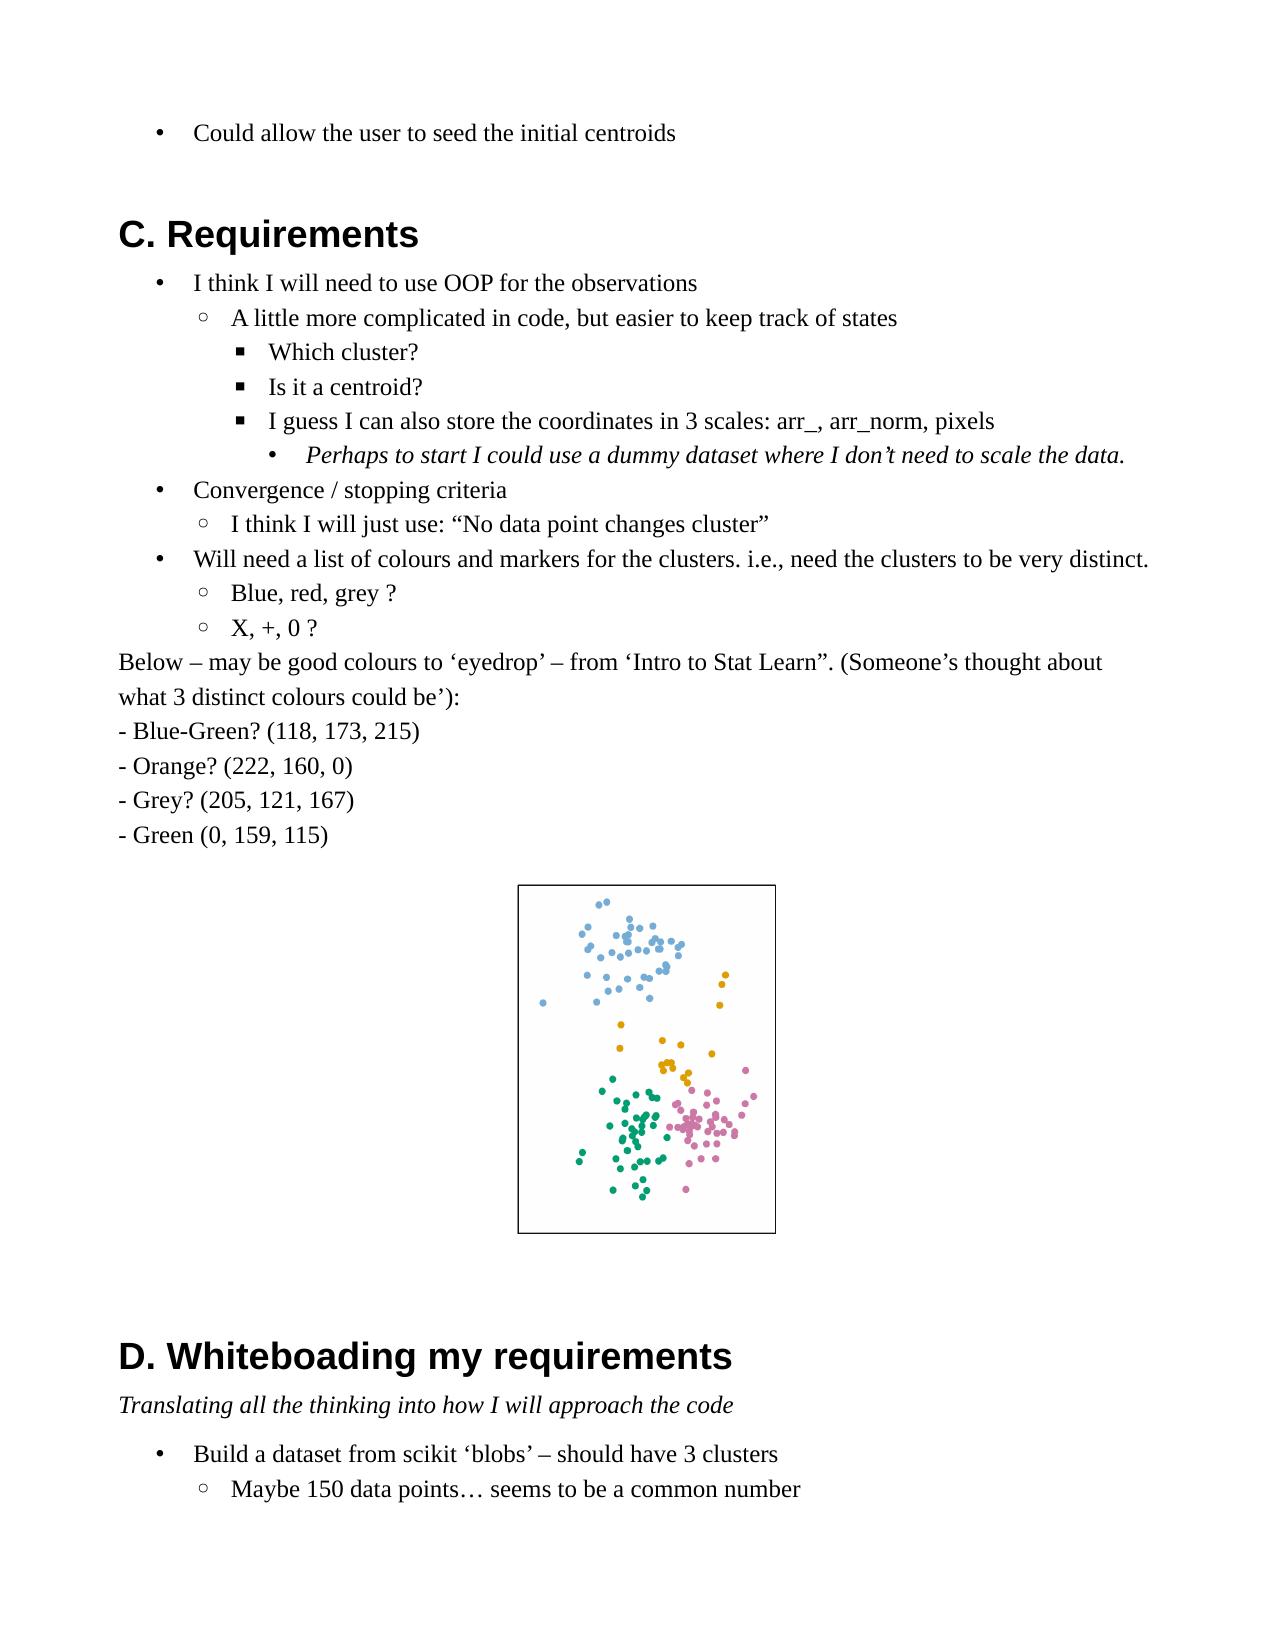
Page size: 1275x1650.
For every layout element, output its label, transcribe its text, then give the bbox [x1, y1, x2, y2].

list Build a dataset from scikit ‘blobs’ – should have 3 clusters [156, 1439, 1157, 1468]
text - Blue-Green? (118, 173, 215) [118, 716, 1157, 745]
text Below – may be good colours to ‘eyedrop’ – from ‘Intro to Stat Learn”. (Someone’s thought about what 3 distinct colours could be’): [118, 647, 1157, 711]
list I think I will just use: “No data point changes cluster” [193, 509, 1157, 538]
list Maybe 150 data points… seems to be a common number [193, 1474, 1157, 1502]
list I guess I can also store the coordinates in 3 scales: arr_, arr_norm, pixels [231, 406, 1157, 435]
text - Orange? (222, 160, 0) [118, 751, 1157, 780]
list I think I will need to use OOP for the observations [156, 268, 1157, 297]
list Convergence / stopping criteria [156, 475, 1157, 504]
list A little more complicated in code, but easier to keep track of states [193, 303, 1157, 331]
list Will need a list of colours and markers for the clusters. i.e., need the clusters to be very distinct. [156, 544, 1157, 573]
list Perhaps to start I could use a dummy dataset where I don’t need to scale the data. [268, 441, 1157, 469]
list Which cluster? [231, 337, 1157, 366]
picture [516, 883, 778, 1235]
text - Green (0, 159, 115) [118, 820, 1157, 849]
text - Grey? (205, 121, 167) [118, 785, 1157, 814]
subtitle D. Whiteboading my requirements [118, 1334, 1157, 1378]
list Blue, red, grey ? [193, 578, 1157, 607]
list Could allow the user to seed the initial centroids [156, 118, 1157, 147]
text Translating all the thinking into how I will approach the code [118, 1390, 1157, 1419]
list Is it a centroid? [231, 372, 1157, 400]
subtitle C. Requirements [118, 212, 1157, 256]
list X, +, 0 ? [193, 613, 1157, 642]
